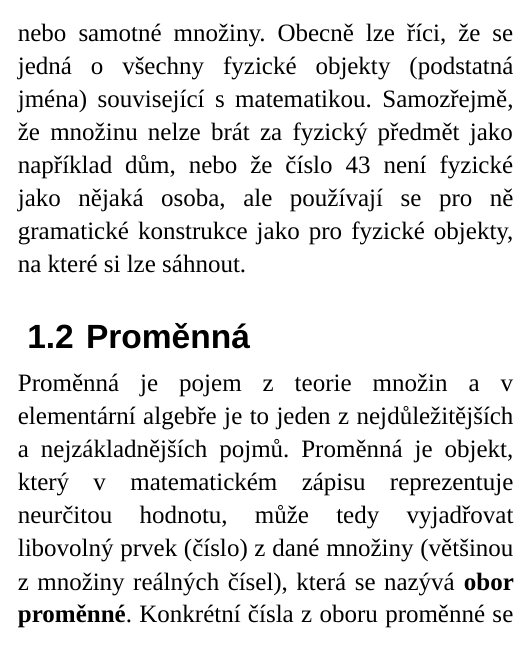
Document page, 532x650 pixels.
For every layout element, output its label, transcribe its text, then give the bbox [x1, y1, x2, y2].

text Proměnná je pojem z teorie množin a v elementární algebře je to jeden z nejdůležitějších a nejzákladnějších pojmů. Proměnná je objekt, který v matematickém zápisu reprezentuje neurčitou hodnotu, může tedy vyjadřovat libovolný prvek (číslo) z dané množiny (většinou z množiny reálných čísel), která se nazývá obor proměnné. Konkrétní čísla z oboru proměnné se [18, 368, 514, 628]
subtitle Proměnná [18, 317, 514, 356]
text nebo samotné množiny. Obecně lze říci, že se jedná o všechny fyzické objekty (podstatná jména) související s matematikou. Samozřejmě, že množinu nelze brát za fyzický předmět jako například dům, nebo že číslo 43 není fyzické jako nějaká osoba, ale používají se pro ně gramatické konstrukce jako pro fyzické objekty, na které si lze sáhnout. [18, 18, 514, 278]
